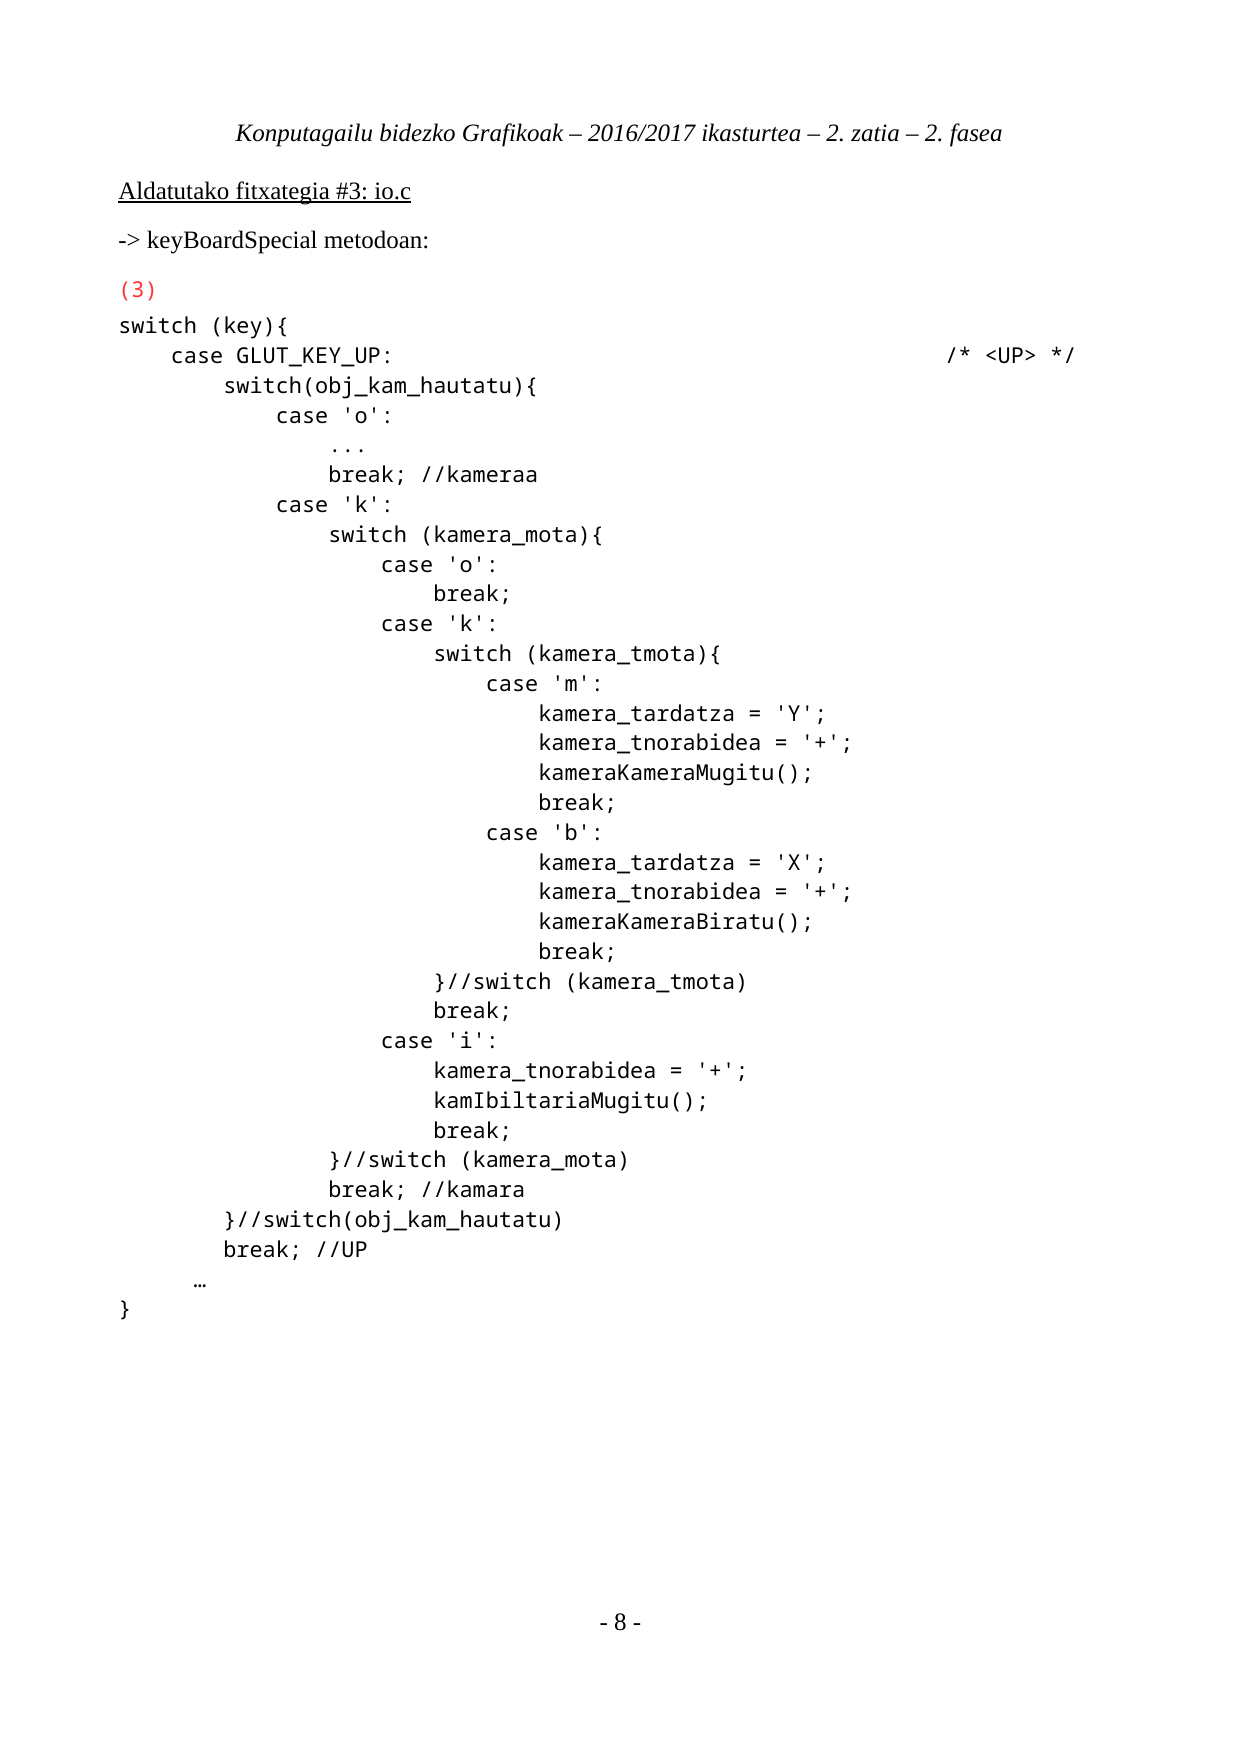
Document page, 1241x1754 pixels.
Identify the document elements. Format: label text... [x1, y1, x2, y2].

text }//switch (kamera_tmota) [118, 966, 1122, 995]
text break; [118, 787, 1122, 817]
text case 'k': [118, 489, 1122, 519]
text switch (kamera_mota){ [118, 519, 1122, 548]
text ... [118, 429, 1122, 459]
text case GLUT_KEY_UP: /* <UP> */ [118, 340, 1122, 370]
text switch (kamera_tmota){ [118, 638, 1122, 668]
text kamera_tardatza = 'Y'; [118, 697, 1122, 727]
text kamera_tnorabidea = '+'; [118, 1055, 1122, 1085]
text break; [118, 578, 1122, 608]
text kamIbiltariaMugitu(); [118, 1085, 1122, 1114]
text kamera_tnorabidea = '+'; [118, 876, 1122, 906]
text case 'm': [118, 668, 1122, 697]
text case 'i': [118, 1025, 1122, 1055]
text kameraKameraMugitu(); [118, 757, 1122, 787]
text case 'o': [118, 548, 1122, 578]
text break; //UP [118, 1234, 1122, 1263]
text … [118, 1263, 1122, 1293]
text }//switch (kamera_mota) [118, 1144, 1122, 1174]
text break; //kamara [118, 1174, 1122, 1204]
text break; [118, 936, 1122, 966]
text break; [118, 1114, 1122, 1144]
text case 'o': [118, 399, 1122, 429]
text kamera_tardatza = 'X'; [118, 846, 1122, 876]
text -> keyBoardSpecial metodoan: [118, 225, 1122, 254]
text switch(obj_kam_hautatu){ [118, 370, 1122, 399]
text case 'b': [118, 817, 1122, 846]
text break; //kameraa [118, 459, 1122, 489]
text kamera_tnorabidea = '+'; [118, 727, 1122, 757]
text } [118, 1293, 1122, 1323]
text case 'k': [118, 608, 1122, 638]
text break; [118, 995, 1122, 1025]
text }//switch(obj_kam_hautatu) [118, 1204, 1122, 1234]
text kameraKameraBiratu(); [118, 906, 1122, 936]
text switch (key){ [118, 310, 1122, 340]
text (3) [118, 274, 1122, 304]
text Aldatutako fitxategia #3: io.c [118, 176, 1122, 205]
